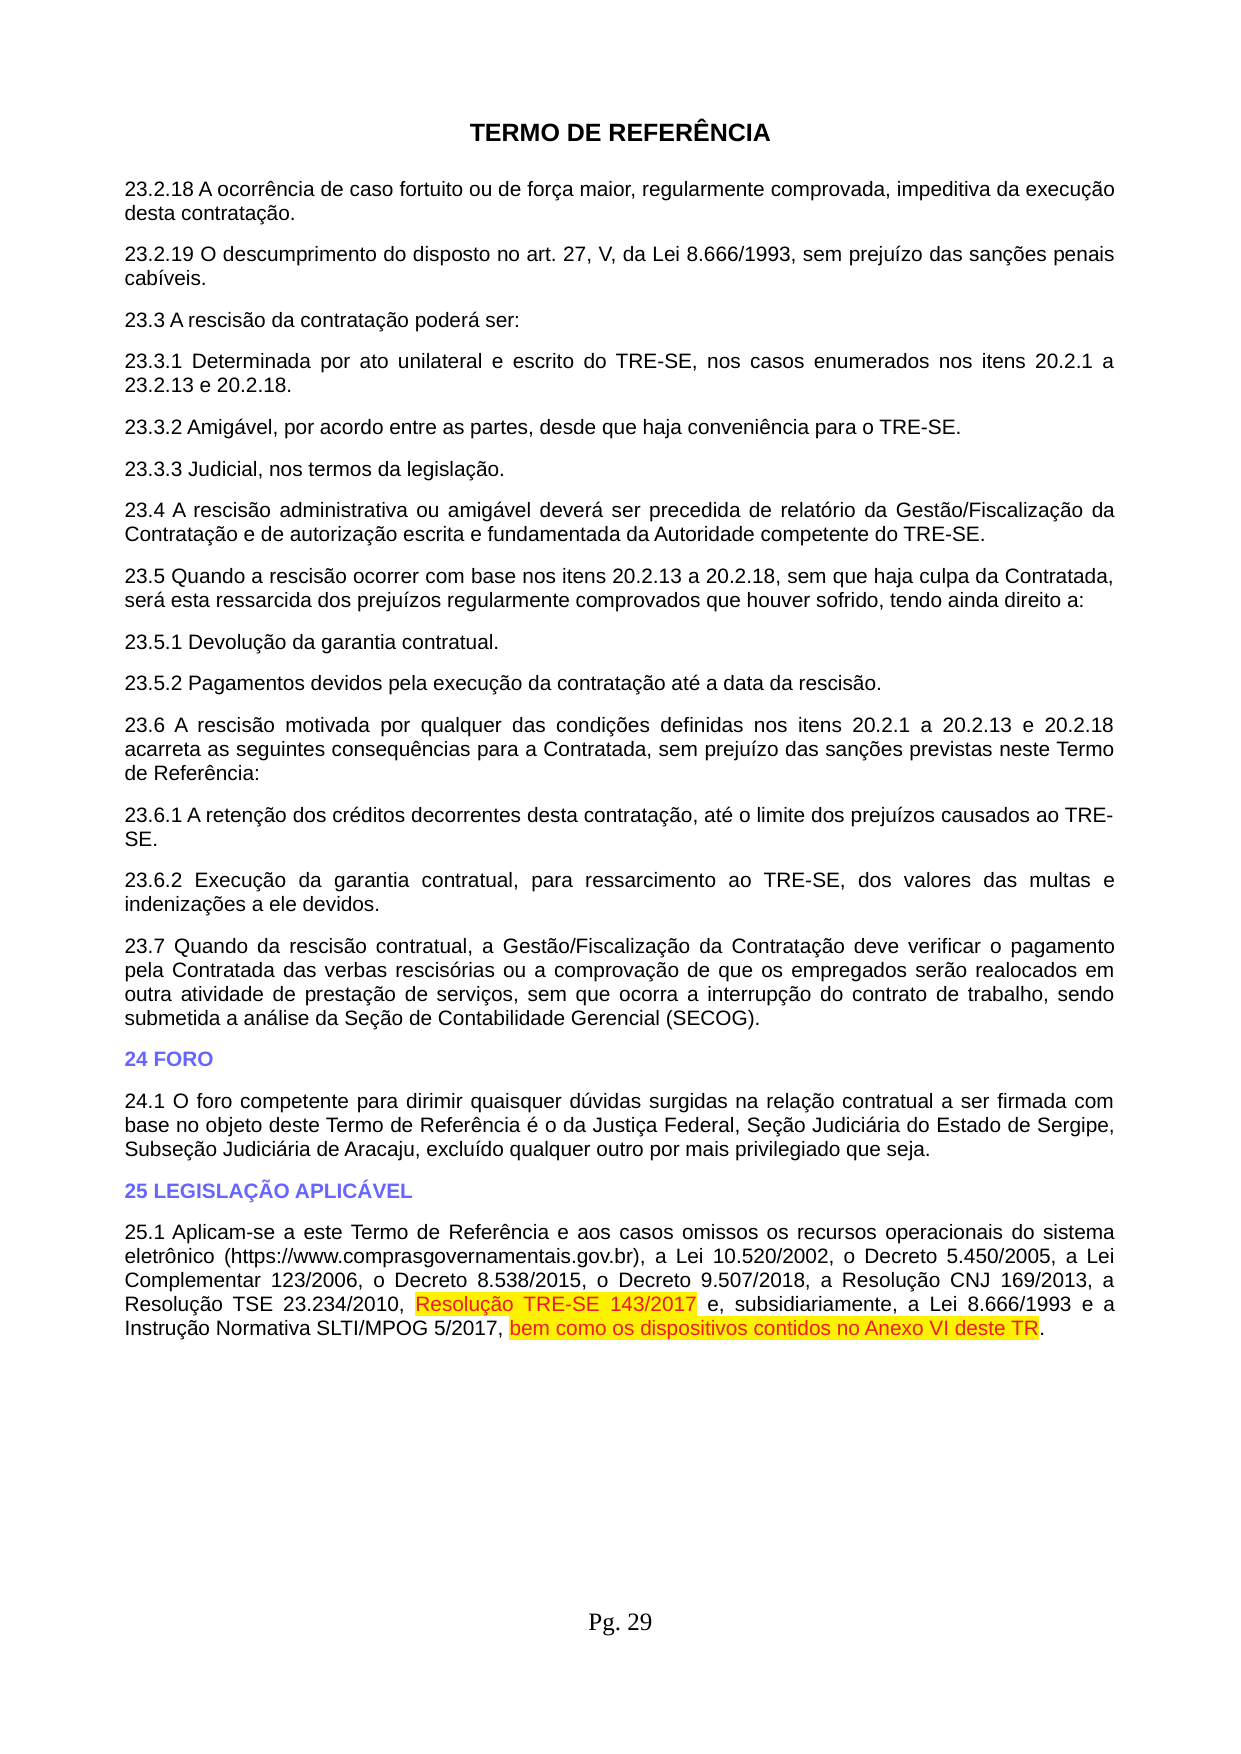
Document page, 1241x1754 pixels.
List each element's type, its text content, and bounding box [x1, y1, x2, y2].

text 23.7 Quando da rescisão contratual, a Gestão/Fiscalização da Contratação deve verificar o pagamento pela Contratada das verbas rescisórias ou a comprovação de que os empregados serão realocados em outra atividade de prestação de serviços, sem que ocorra a interrupção do contrato de trabalho, sendo submetida a análise da Seção de Contabilidade Gerencial (SECOG). [124, 934, 1116, 1029]
text 23.4 A rescisão administrativa ou amigável deverá ser precedida de relatório da Gestão/Fiscalização da Contratação e de autorização escrita e fundamentada da Autoridade competente do TRE-SE. [124, 498, 1116, 546]
text 23.6 A rescisão motivada por qualquer das condições definidas nos itens 20.2.1 a 20.2.13 e 20.2.18 acarreta as seguintes consequências para a Contratada, sem prejuízo das sanções previstas neste Termo de Referência: [124, 713, 1116, 785]
text 23.2.19 O descumprimento do disposto no art. 27, V, da Lei 8.666/1993, sem prejuízo das sanções penais cabíveis. [124, 242, 1116, 290]
text 23.3.1 Determinada por ato unilateral e escrito do TRE-SE, nos casos enumerados nos itens 20.2.1 a 23.2.13 e 20.2.18. [124, 349, 1116, 397]
text 23.6.2 Execução da garantia contratual, para ressarcimento ao TRE-SE, dos valores das multas e indenizações a ele devidos. [124, 868, 1116, 916]
text 23.3.2 Amigável, por acordo entre as partes, desde que haja conveniência para o TRE-SE. [124, 415, 1116, 439]
text 23.2.18 A ocorrência de caso fortuito ou de força maior, regularmente comprovada, impeditiva da execução desta contratação. [124, 176, 1116, 224]
text 24.1 O foro competente para dirimir quaisquer dúvidas surgidas na relação contratual a ser firmada com base no objeto deste Termo de Referência é o da Justiça Federal, Seção Judiciária do Estado de Sergipe, Subseção Judiciária de Aracaju, excluído qualquer outro por mais privilegiado que seja. [124, 1089, 1116, 1161]
text 23.5 Quando a rescisão ocorrer com base nos itens 20.2.13 a 20.2.18, sem que haja culpa da Contratada, será esta ressarcida dos prejuízos regularmente comprovados que houver sofrido, tendo ainda direito a: [124, 564, 1116, 612]
text 25.1 Aplicam-se a este Termo de Referência e aos casos omissos os recursos operacionais do sistema eletrônico (https://www.comprasgovernamentais.gov.br), a Lei 10.520/2002, o Decreto 5.450/2005, a Lei Complementar 123/2006, o Decreto 8.538/2015, o Decreto 9.507/2018, a Resolução CNJ 169/2013, a Resolução TSE 23.234/2010, Resolução TRE-SE 143/2017 e, subsidiariamente, a Lei 8.666/1993 e a Instrução Normativa SLTI/MPOG 5/2017, bem como os dispositivos contidos no Anexo VI deste TR. [124, 1220, 1116, 1340]
text 24 FORO [124, 1047, 1116, 1071]
text 23.3 A rescisão da contratação poderá ser: [124, 308, 1116, 332]
text 25 LEGISLAÇÃO APLICÁVEL [124, 1178, 1116, 1202]
text 23.5.1 Devolução da garantia contratual. [124, 629, 1116, 653]
text 23.6.1 A retenção dos créditos decorrentes desta contratação, até o limite dos prejuízos causados ao TRE-SE. [124, 802, 1116, 850]
text 23.3.3 Judicial, nos termos da legislação. [124, 457, 1116, 481]
text 23.5.2 Pagamentos devidos pela execução da contratação até a data da rescisão. [124, 671, 1116, 695]
